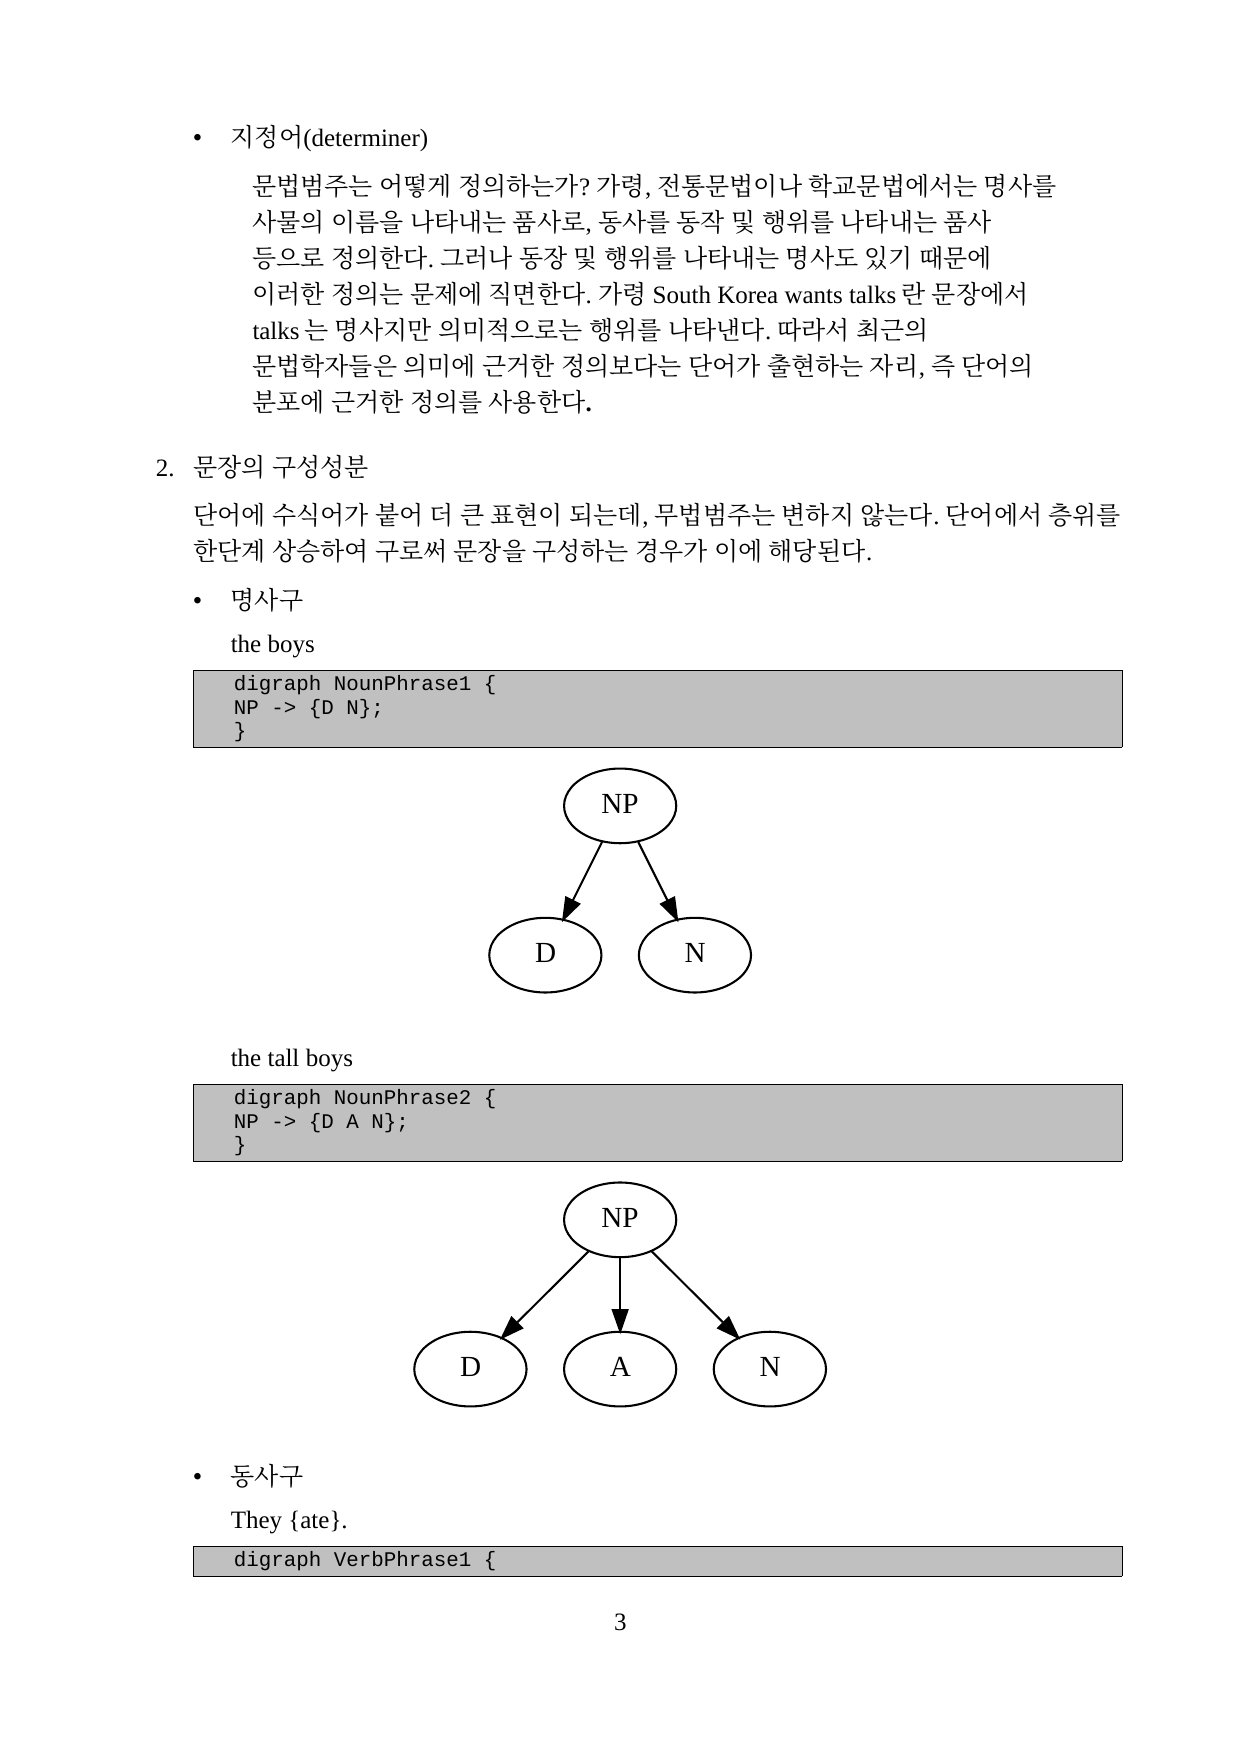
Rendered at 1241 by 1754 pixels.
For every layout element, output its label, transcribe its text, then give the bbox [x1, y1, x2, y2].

list digraph NounPhrase2 { [194, 1085, 1122, 1108]
list They {ate}. [193, 1505, 1122, 1534]
list 지정어(determiner) [193, 118, 1122, 154]
list digraph VerbPhrase1 { [194, 1547, 1122, 1576]
list 동사구 [193, 1457, 1122, 1493]
list 단어에 수식어가 붙어 더 큰 표현이 되는데, 무법범주는 변하지 않는다. 단어에서 층위를 한단계 상승하여 구로써 문장을 구성하는 경우가 이에 해당된다. [156, 496, 1122, 568]
list the tall boys [193, 1043, 1122, 1072]
list NP -> {D N}; [194, 694, 1122, 717]
list 명사구 [193, 580, 1122, 616]
list } [194, 717, 1122, 747]
list digraph NounPhrase1 { [194, 671, 1122, 694]
list NP -> {D A N}; [194, 1108, 1122, 1131]
list } [194, 1131, 1122, 1161]
list the boys [193, 629, 1122, 658]
list 문장의 구성성분 [156, 448, 1122, 483]
list 문법범주는 어떻게 정의하는가? 가령, 전통문법이나 학교문법에서는 명사를 사물의 이름을 나타내는 품사로, 동사를 동작 및 행위를 나타내는 품사 등으로 정의한다. 그러나 동장 및 행위를 나타내는 명사도 있기 때문에 이러한 정의는 문제에 직면한다. 가령 South Korea wants talks란 문장에서 talks는 명사지만 의미적으로는 행위를 나타낸다. 따라서 최근의 문법학자들은 의미에 근거한 정의보다는 단어가 출현하는 자리, 즉 단어의 분포에 근거한 정의를 사용한다. [215, 167, 1063, 418]
